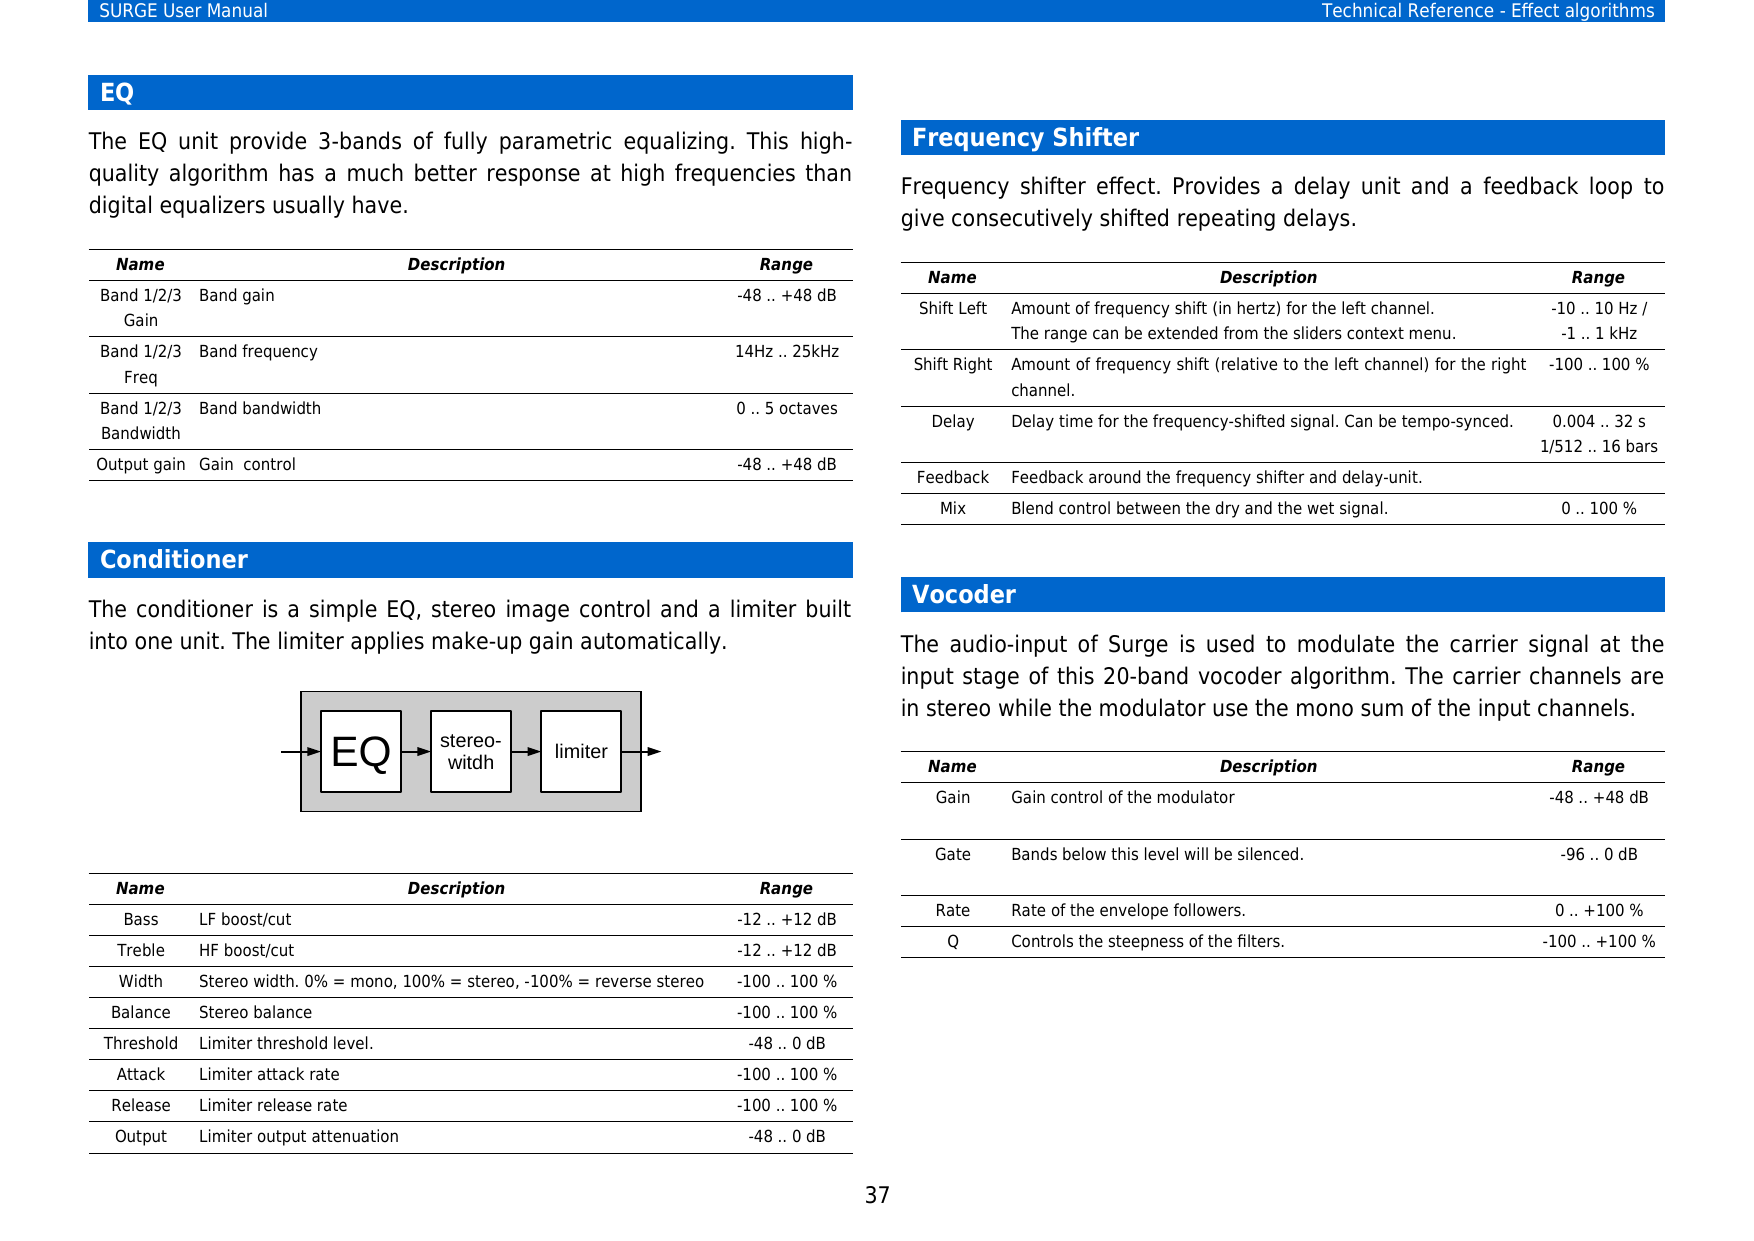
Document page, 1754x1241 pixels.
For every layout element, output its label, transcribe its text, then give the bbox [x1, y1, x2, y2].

table_cell -100 .. 100 % [721, 1060, 853, 1090]
table_cell -12 .. +12 dB [721, 905, 853, 935]
table_cell Band 1/2/3 Gain [89, 281, 193, 336]
table_cell -48 .. +48 dB [721, 281, 853, 336]
table_cell Limiter attack rate [193, 1060, 721, 1090]
table_header Description [1005, 752, 1533, 782]
table_cell [1533, 463, 1665, 493]
table_cell -100 .. 100 % [721, 967, 853, 997]
table_cell Feedback [901, 463, 1005, 493]
table_cell Amount of frequency shift (relative to the left channel) for the right channel. [1005, 350, 1533, 406]
table_cell -48 .. 0 dB [721, 1029, 853, 1059]
table_header Range [721, 874, 853, 904]
table_cell Blend control between the dry and the wet signal. [1005, 494, 1533, 524]
text The conditioner is a simple EQ, stereo image control and a limiter built into one unit. The limiter applies make-up gain automatically. [88, 596, 853, 655]
table_cell Bands below this level will be silenced. [1005, 840, 1533, 895]
text The audio-input of Surge is used to modulate the carrier signal at the input stage of this 20-band vocoder algorithm. The carrier channels are in stereo while the modulator use the mono sum of the input channels. [901, 631, 1665, 722]
table_cell -48 .. +48 dB [1533, 783, 1665, 839]
table_header Description [193, 874, 721, 904]
table_cell Rate of the envelope followers. [1005, 896, 1533, 926]
table_cell -48 .. +48 dB [721, 450, 853, 480]
table_cell Band gain [193, 281, 721, 336]
table_cell Delay [901, 407, 1005, 462]
table_cell Gain control [193, 450, 721, 480]
table_header Description [193, 250, 721, 280]
table_cell Limiter release rate [193, 1091, 721, 1121]
table_cell Output [89, 1122, 193, 1153]
table_cell -96 .. 0 dB [1533, 840, 1665, 895]
subtitle Frequency Shifter [909, 120, 1657, 155]
table_cell Shift Left [901, 294, 1005, 349]
table_header Name [89, 874, 193, 904]
table_header Description [1005, 263, 1533, 293]
table_cell Band 1/2/3 Freq [89, 337, 193, 393]
table_cell -100 .. +100 % [1533, 927, 1665, 957]
table_header Range [1533, 752, 1665, 782]
table_cell 0 .. 5 octaves [721, 394, 853, 449]
table_cell Output gain [89, 450, 193, 480]
table_cell Bass [89, 905, 193, 935]
table_cell Release [89, 1091, 193, 1121]
table_cell -100 .. 100 % [721, 998, 853, 1028]
table_cell Amount of frequency shift (in hertz) for the left channel. The range can be extended from the sliders context menu. [1005, 294, 1533, 349]
table_cell Q [901, 927, 1005, 957]
table_cell Threshold [89, 1029, 193, 1059]
table_cell Shift Right [901, 350, 1005, 406]
subtitle Conditioner [88, 542, 852, 578]
table_cell Feedback around the frequency shifter and delay-unit. [1005, 463, 1533, 493]
table_cell -48 .. 0 dB [721, 1122, 853, 1153]
table_cell 0 .. +100 % [1533, 896, 1665, 926]
subtitle EQ [97, 75, 845, 110]
table_cell 14Hz .. 25kHz [721, 337, 853, 393]
table_cell -100 .. 100 % [721, 1091, 853, 1121]
table_header Name [901, 263, 1005, 293]
table_cell Treble [89, 936, 193, 966]
table_cell -10 .. 10 Hz / -1 .. 1 kHz [1533, 294, 1665, 349]
table_cell Attack [89, 1060, 193, 1090]
table_cell 0 .. 100 % [1533, 494, 1665, 524]
table_cell 0.004 .. 32 s 1/512 .. 16 bars [1533, 407, 1665, 462]
table_cell -100 .. 100 % [1533, 350, 1665, 406]
text The EQ unit provide 3-bands of fully parametric equalizing. This high-quality algorithm has a much better response at high frequencies than digital equalizers usually have. [88, 128, 853, 219]
table_cell Balance [89, 998, 193, 1028]
table_cell Stereo balance [193, 998, 721, 1028]
table_cell Stereo width. 0% = mono, 100% = stereo, -100% = reverse stereo [193, 967, 721, 997]
table_cell Limiter output attenuation [193, 1122, 721, 1153]
subtitle Vocoder [909, 577, 1657, 612]
table_cell LF boost/cut [193, 905, 721, 935]
table_cell Width [89, 967, 193, 997]
table_cell Delay time for the frequency-shifted signal. Can be tempo-synced. [1005, 407, 1533, 462]
table_cell Band frequency [193, 337, 721, 393]
text Frequency shifter effect. Provides a delay unit and a feedback loop to give consecutively shifted repeating delays. [901, 173, 1665, 232]
table_cell Gain [901, 783, 1005, 839]
table_cell HF boost/cut [193, 936, 721, 966]
table_header Range [721, 250, 853, 280]
table_header Name [901, 752, 1005, 782]
table_cell Band bandwidth [193, 394, 721, 449]
table_cell Band 1/2/3 Bandwidth [89, 394, 193, 449]
table_cell Gain control of the modulator [1005, 783, 1533, 839]
table_header Name [89, 250, 193, 280]
table_cell Limiter threshold level. [193, 1029, 721, 1059]
table_header Range [1533, 263, 1665, 293]
table_cell Gate [901, 840, 1005, 895]
table_cell Mix [901, 494, 1005, 524]
table_cell Rate [901, 896, 1005, 926]
table_cell Controls the steepness of the filters. [1005, 927, 1533, 957]
table_cell -12 .. +12 dB [721, 936, 853, 966]
